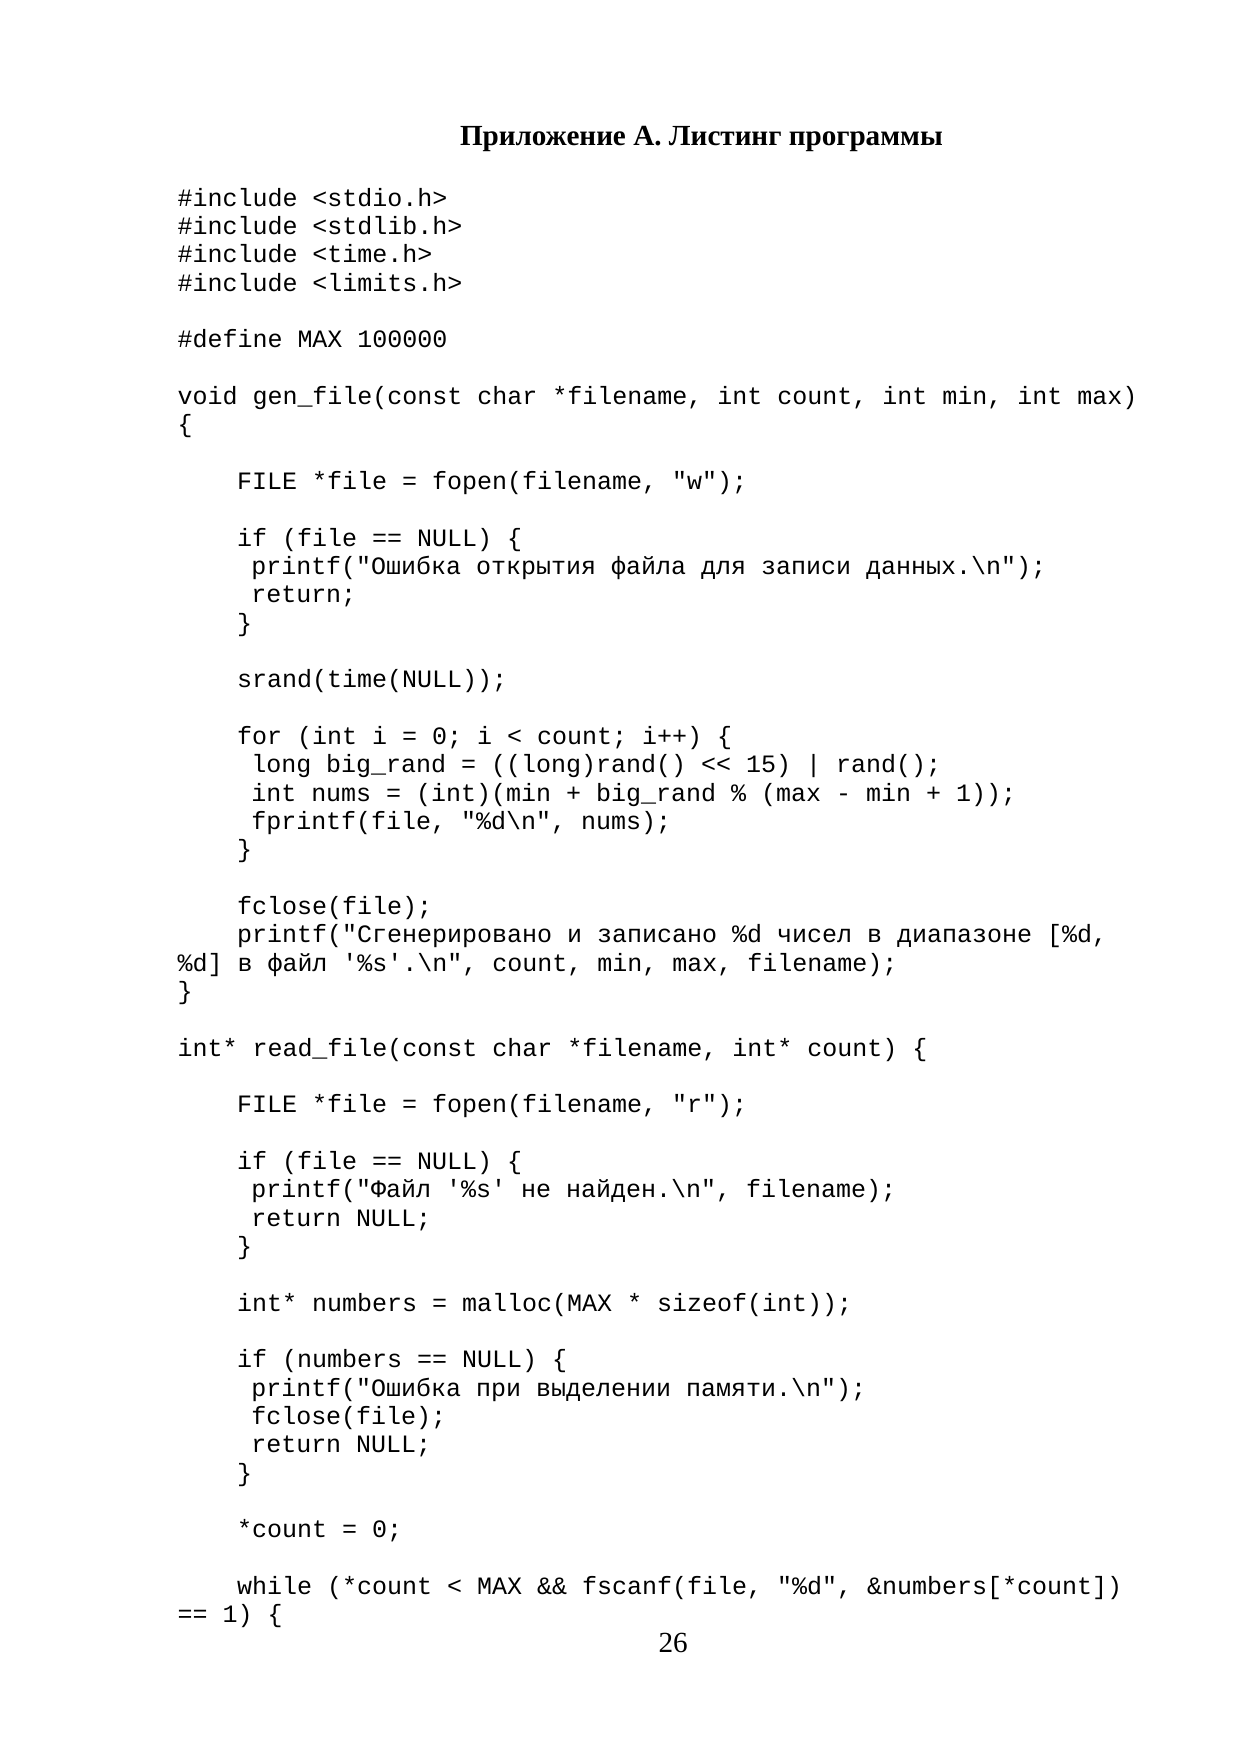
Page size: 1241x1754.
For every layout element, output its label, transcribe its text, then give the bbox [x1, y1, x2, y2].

text for (int i = 0; i < count; i++) { [177, 723, 1152, 752]
text } [177, 837, 1152, 865]
text int* numbers = malloc(MAX * sizeof(int)); [177, 1290, 1152, 1318]
text int* read_file(const char *filename, int* count) { [177, 1035, 1152, 1063]
text #include <limits.h> [177, 270, 1152, 298]
text } [177, 610, 1152, 638]
text #include <stdio.h> [177, 185, 1152, 213]
text return; [177, 582, 1152, 610]
text printf("Файл '%s' не найден.\n", filename); [177, 1177, 1152, 1205]
text void gen_file(const char *filename, int count, int min, int max) { [177, 383, 1152, 440]
text } [177, 1460, 1152, 1488]
text fprintf(file, "%d\n", nums); [177, 808, 1152, 837]
text printf("Ошибка при выделении памяти.\n"); [177, 1375, 1152, 1403]
text *count = 0; [177, 1517, 1152, 1545]
text Приложение А. Листинг программы [177, 118, 1152, 152]
text return NULL; [177, 1432, 1152, 1460]
text printf("Сгенерировано и записано %d чисел в диапазоне [%d, %d] в файл '%s'.\n", count, min, max, filename); [177, 922, 1152, 978]
text #include <time.h> [177, 242, 1152, 270]
text #include <stdlib.h> [177, 213, 1152, 242]
text fclose(file); [177, 1403, 1152, 1432]
text while (*count < MAX && fscanf(file, "%d", &numbers[*count]) == 1) { [177, 1573, 1152, 1630]
text FILE *file = fopen(filename, "w"); [177, 468, 1152, 497]
text if (file == NULL) { [177, 525, 1152, 553]
text #define MAX 100000 [177, 327, 1152, 355]
text return NULL; [177, 1205, 1152, 1233]
text fclose(file); [177, 893, 1152, 922]
text } [177, 978, 1152, 1007]
text if (numbers == NULL) { [177, 1347, 1152, 1375]
text } [177, 1233, 1152, 1262]
text if (file == NULL) { [177, 1148, 1152, 1177]
text srand(time(NULL)); [177, 667, 1152, 695]
text FILE *file = fopen(filename, "r"); [177, 1092, 1152, 1120]
text printf("Ошибка открытия файла для записи данных.\n"); [177, 553, 1152, 582]
text long big_rand = ((long)rand() << 15) | rand(); [177, 752, 1152, 780]
text int nums = (int)(min + big_rand % (max - min + 1)); [177, 780, 1152, 808]
